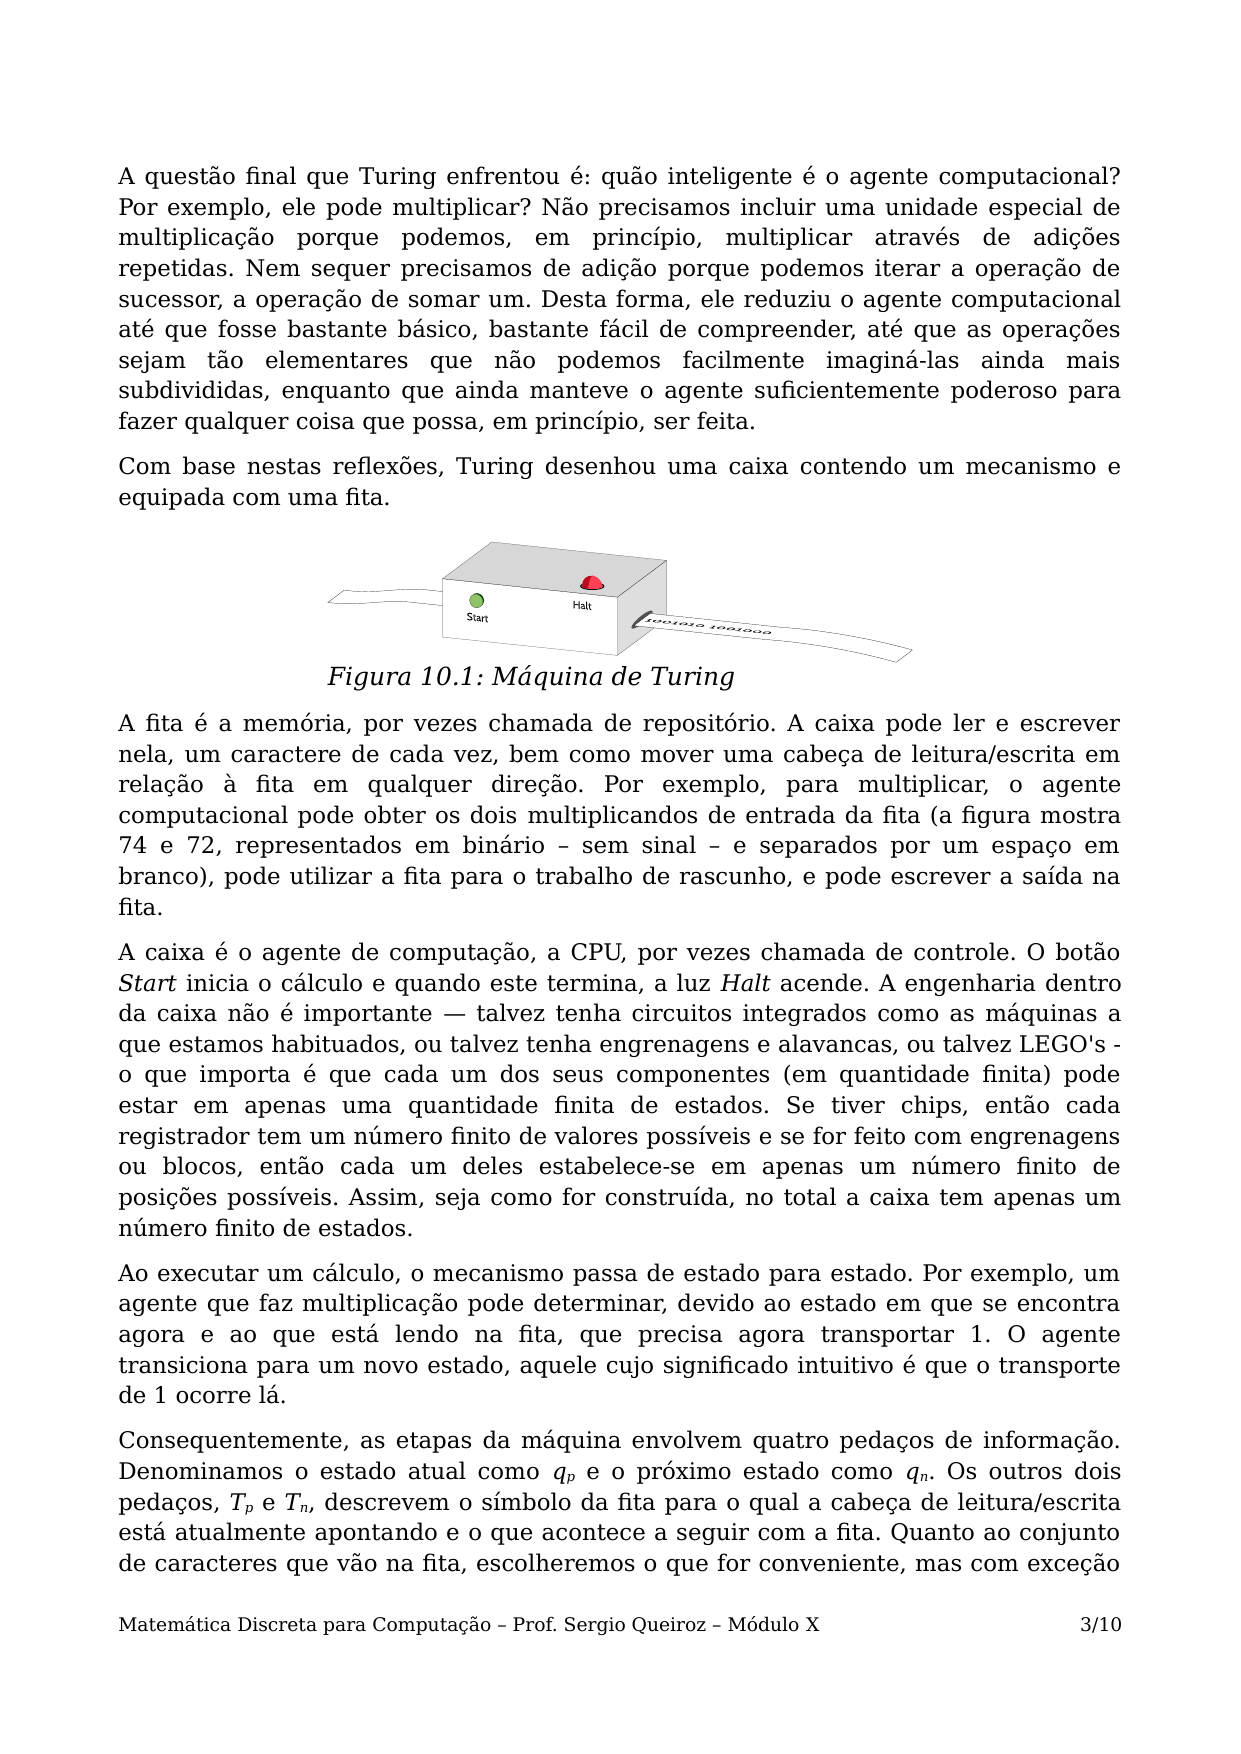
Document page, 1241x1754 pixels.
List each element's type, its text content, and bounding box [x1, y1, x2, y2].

text A questão final que Turing enfrentou é: quão inteligente é o agente computacional? Por exemplo, ele pode multiplicar? Não precisamos incluir uma unidade especial de multiplicação porque podemos, em princípio, multiplicar através de adições repetidas. Nem sequer precisamos de adição porque podemos iterar a operação de sucessor, a operação de somar um. Desta forma, ele reduziu o agente computacional até que fosse bastante básico, bastante fácil de compreender, até que as operações sejam tão elementares que não podemos facilmente imaginá-las ainda mais subdivididas, enquanto que ainda manteve o agente suficientemente poderoso para fazer qualquer coisa que possa, em princípio, ser feita. [118, 163, 1122, 435]
text A caixa é o agente de computação, a CPU, por vezes chamada de controle. O botão Start inicia o cálculo e quando este termina, a luz Halt acende. A engenharia dentro da caixa não é importante — talvez tenha circuitos integrados como as máquinas a que estamos habituados, ou talvez tenha engrenagens e alavancas, ou talvez LEGO's - o que importa é que cada um dos seus componentes (em quantidade finita) pode estar em apenas uma quantidade finita de estados. Se tiver chips, então cada registrador tem um número finito de valores possíveis e se for feito com engrenagens ou blocos, então cada um deles estabelece-se em apenas um número finito de posições possíveis. Assim, seja como for construída, no total a caixa tem apenas um número finito de estados. [118, 939, 1122, 1241]
text [330, 590, 442, 605]
text [503, 542, 913, 649]
text Figura 10.1: Máquina de Turing [328, 602, 913, 692]
text Ao executar um cálculo, o mecanismo passa de estado para estado. Por exemplo, um agente que faz multiplicação pode determinar, devido ao estado em que se encontra agora e ao que está lendo na fita, que precisa agora transportar 1. O agente transiciona para um novo estado, aquele cujo significado intuitivo é que o transporte de 1 ocorre lá. [118, 1260, 1122, 1409]
text [328, 542, 490, 601]
text A fita é a memória, por vezes chamada de repositório. A caixa pode ler e escrever nela, um caractere de cada vez, bem como mover uma cabeça de leitura/escrita em relação à fita em qualquer direção. Por exemplo, para multiplicar, o agente computacional pode obter os dois multiplicandos de entrada da fita (a figura mostra 74 e 72, representados em binário – sem sinal – e separados por um espaço em branco), pode utilizar a fita para o trabalho de rascunho, e pode escrever a saída na fita. [118, 710, 1122, 921]
text Consequentemente, as etapas da máquina envolvem quatro pedaços de informação. Denominamos o estado atual como qp e o próximo estado como qn. Os outros dois pedaços, Tp e Tn, descrevem o símbolo da fita para o qual a cabeça de leitura/escrita está atualmente apontando e o que acontece a seguir com a fita. Quanto ao conjunto de caracteres que vão na fita, escolheremos o que for conveniente, mas com exceção [118, 1428, 1122, 1577]
text Com base nestas reflexões, Turing desenhou uma caixa contendo um mecanismo e equipada com uma fita. [118, 453, 1122, 511]
